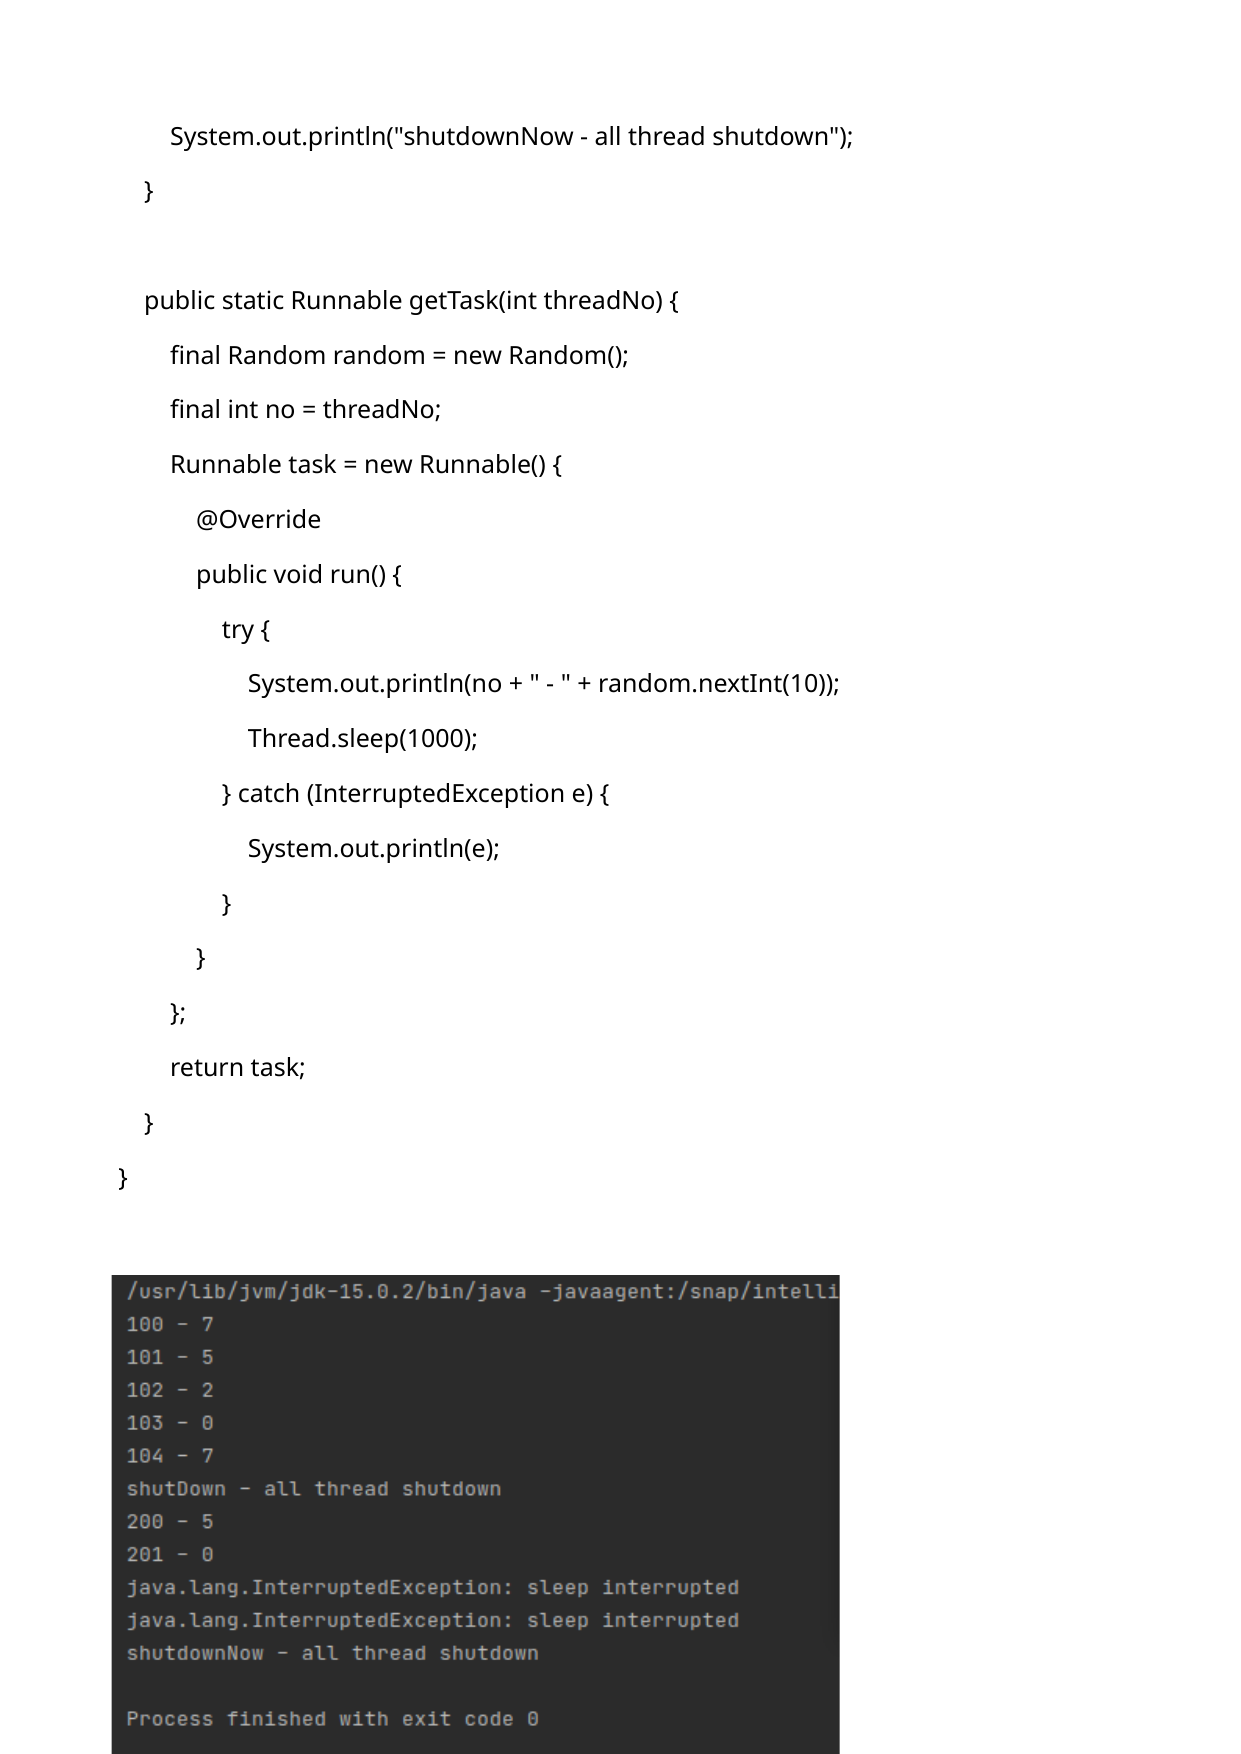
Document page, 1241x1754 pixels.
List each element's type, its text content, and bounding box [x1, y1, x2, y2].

text } [118, 173, 1122, 207]
text Thread.sleep(1000); [118, 721, 1122, 755]
text try { [118, 611, 1122, 645]
text @Override [118, 502, 1122, 536]
text } catch (InterruptedException e) { [118, 776, 1122, 810]
text final Random random = new Random(); [118, 337, 1122, 371]
text public static Runnable getTask(int threadNo) { [118, 282, 1122, 317]
text Runnable task = new Runnable() { [118, 447, 1122, 481]
text System.out.println(e); [118, 830, 1122, 864]
picture [111, 1275, 840, 1754]
text } [118, 1159, 1122, 1193]
text public void run() { [118, 556, 1122, 591]
text } [118, 940, 1122, 974]
text } [118, 885, 1122, 919]
text return task; [118, 1049, 1122, 1084]
text System.out.println(no + " - " + random.nextInt(10)); [118, 666, 1122, 700]
text final int no = threadNo; [118, 392, 1122, 426]
text System.out.println("shutdownNow - all thread shutdown"); [118, 118, 1122, 152]
text }; [118, 995, 1122, 1029]
text } [118, 1104, 1122, 1138]
